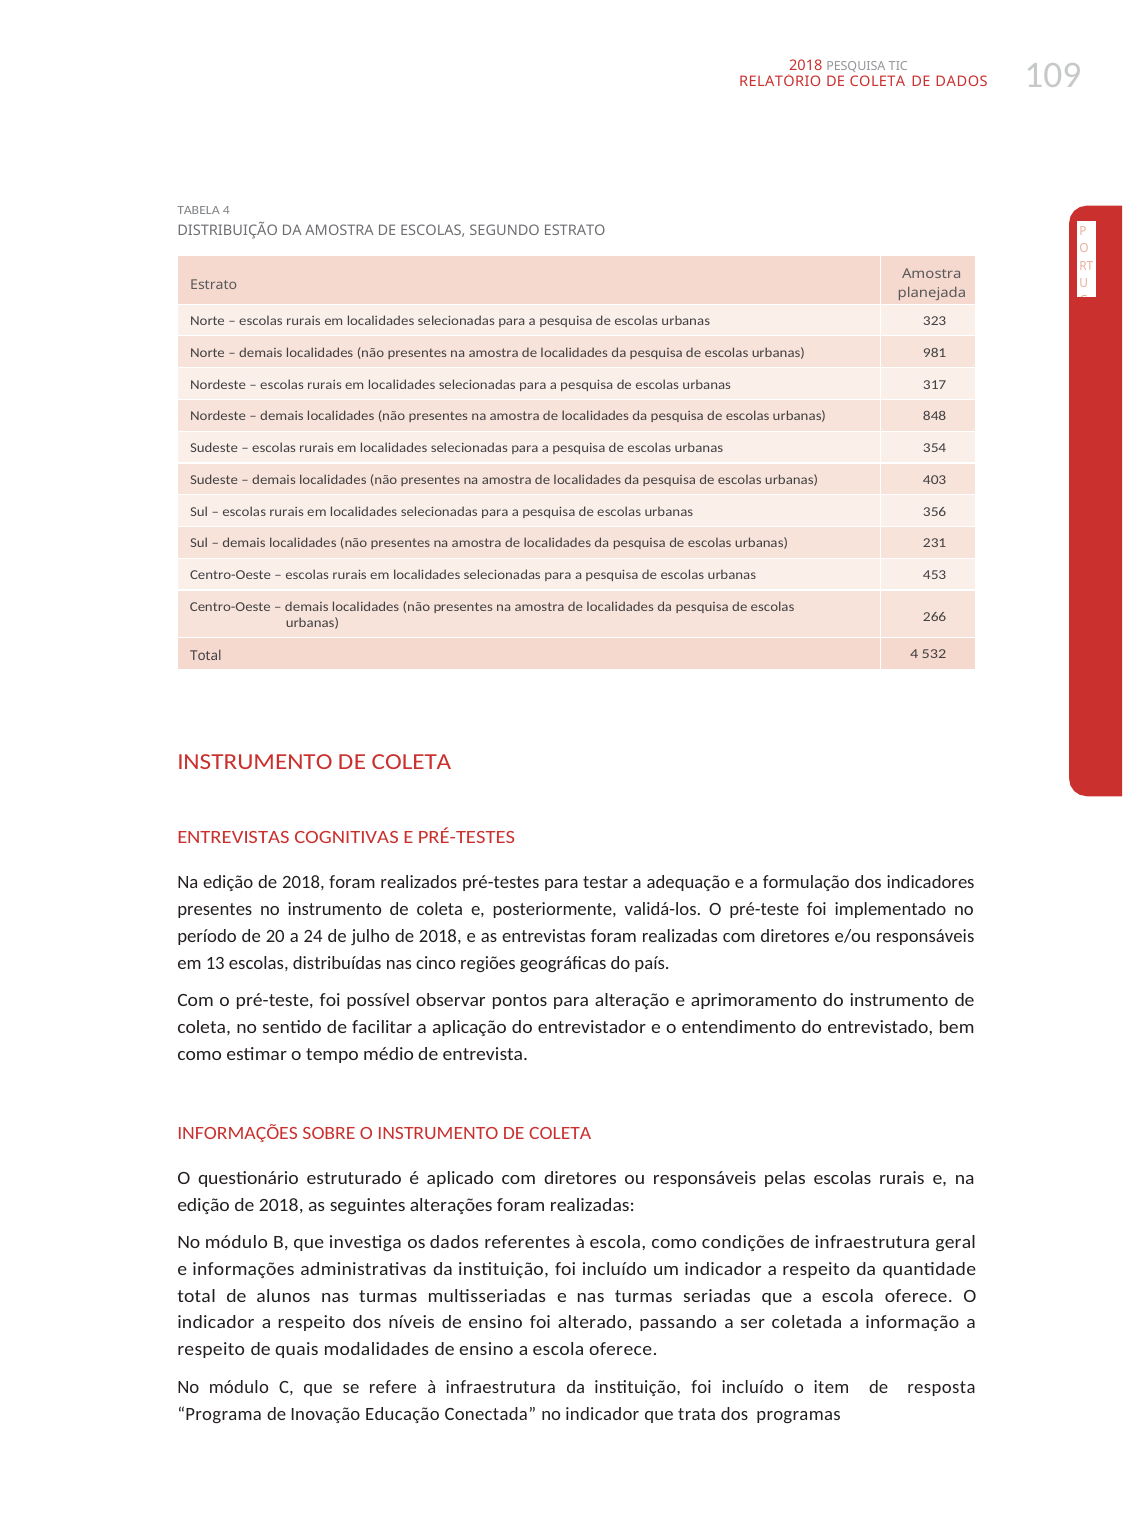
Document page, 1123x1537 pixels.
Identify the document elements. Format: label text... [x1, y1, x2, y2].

table_cell 403 [881, 464, 975, 494]
text No módulo C, que se refere à infraestrutura da instituição, foi incluído o item de resposta “Programa de Inovação Educação Conectada” no indicador que trata dos programas [177, 1375, 976, 1425]
table_cell Sudeste – demais localidades (não presentes na amostra de localidades da pesquisa de escolas urbanas) [178, 464, 880, 494]
table_cell 323 [881, 305, 975, 335]
text INFORMAÇÕES SOBRE O INSTRUMENTO DE COLETA [177, 1121, 1123, 1144]
table_cell Centro-Oeste – escolas rurais em localidades selecionadas para a pesquisa de escolas urbanas [178, 559, 880, 589]
subtitle INSTRUMENTO DE COLETA [177, 747, 1069, 775]
table_cell 981 [881, 336, 975, 367]
table_header Estrato [178, 256, 880, 304]
table_cell Norte – escolas rurais em localidades selecionadas para a pesquisa de escolas urbanas [178, 305, 880, 335]
table_cell 4 532 [881, 638, 975, 669]
table_cell Sul – escolas rurais em localidades selecionadas para a pesquisa de escolas urbanas [178, 495, 880, 526]
text TABELA 4 [177, 202, 1123, 218]
table_cell Nordeste – escolas rurais em localidades selecionadas para a pesquisa de escolas urbanas [178, 368, 880, 399]
table_cell Nordeste – demais localidades (não presentes na amostra de localidades da pesquisa de escolas urbanas) [178, 400, 880, 431]
text Com o pré-teste, foi possível observar pontos para alteração e aprimoramento do instrumento de coleta, no sentido de facilitar a aplicação do entrevistador e o entendimento do entrevistado, bem como estimar o tempo médio de entrevista. [177, 989, 976, 1065]
table_cell 356 [881, 495, 975, 526]
table_cell Sudeste – escolas rurais em localidades selecionadas para a pesquisa de escolas urbanas [178, 432, 880, 462]
text No módulo B, que investiga os dados referentes à escola, como condições de infraestrutura geral e informações administrativas da instituição, foi incluído um indicador a respeito da quantidade total de alunos nas turmas multisseriadas e nas turmas seriadas que a escola oferece. O indicador a respeito dos níveis de ensino foi alterado, passando a ser coletada a informação a respeito de quais modalidades de ensino a escola oferece. [177, 1230, 976, 1360]
table_cell Centro-Oeste – demais localidades (não presentes na amostra de localidades da pesquisa de escolas urbanas) [178, 591, 880, 637]
table_cell 266 [881, 591, 975, 637]
table_cell 453 [881, 559, 975, 589]
table_header Amostra planejada [881, 256, 975, 304]
text ENTREVISTAS COGNITIVAS E PRÉ-TESTES [177, 826, 1123, 849]
text PORTUGUÊS [1079, 222, 1096, 297]
table_cell Norte – demais localidades (não presentes na amostra de localidades da pesquisa de escolas urbanas) [178, 336, 880, 367]
text DISTRIBUIÇÃO DA AMOSTRA DE ESCOLAS, SEGUNDO ESTRATO [177, 220, 1069, 239]
table_cell 848 [881, 400, 975, 431]
table_cell 317 [881, 368, 975, 399]
text O questionário estruturado é aplicado com diretores ou responsáveis pelas escolas rurais e, na edição de 2018, as seguintes alterações foram realizadas: [177, 1166, 976, 1216]
table_cell 354 [881, 432, 975, 462]
table_cell 231 [881, 527, 975, 558]
table_cell Sul – demais localidades (não presentes na amostra de localidades da pesquisa de escolas urbanas) [178, 527, 880, 558]
table_cell Total [178, 638, 880, 669]
text Na edição de 2018, foram realizados pré-testes para testar a adequação e a formulação dos indicadores presentes no instrumento de coleta e, posteriormente, validá-los. O pré-teste foi implementado no período de 20 a 24 de julho de 2018, e as entrevistas foram realizadas com diretores e/ou responsáveis em 13 escolas, distribuídas nas cinco regiões geográficas do país. [177, 871, 976, 974]
